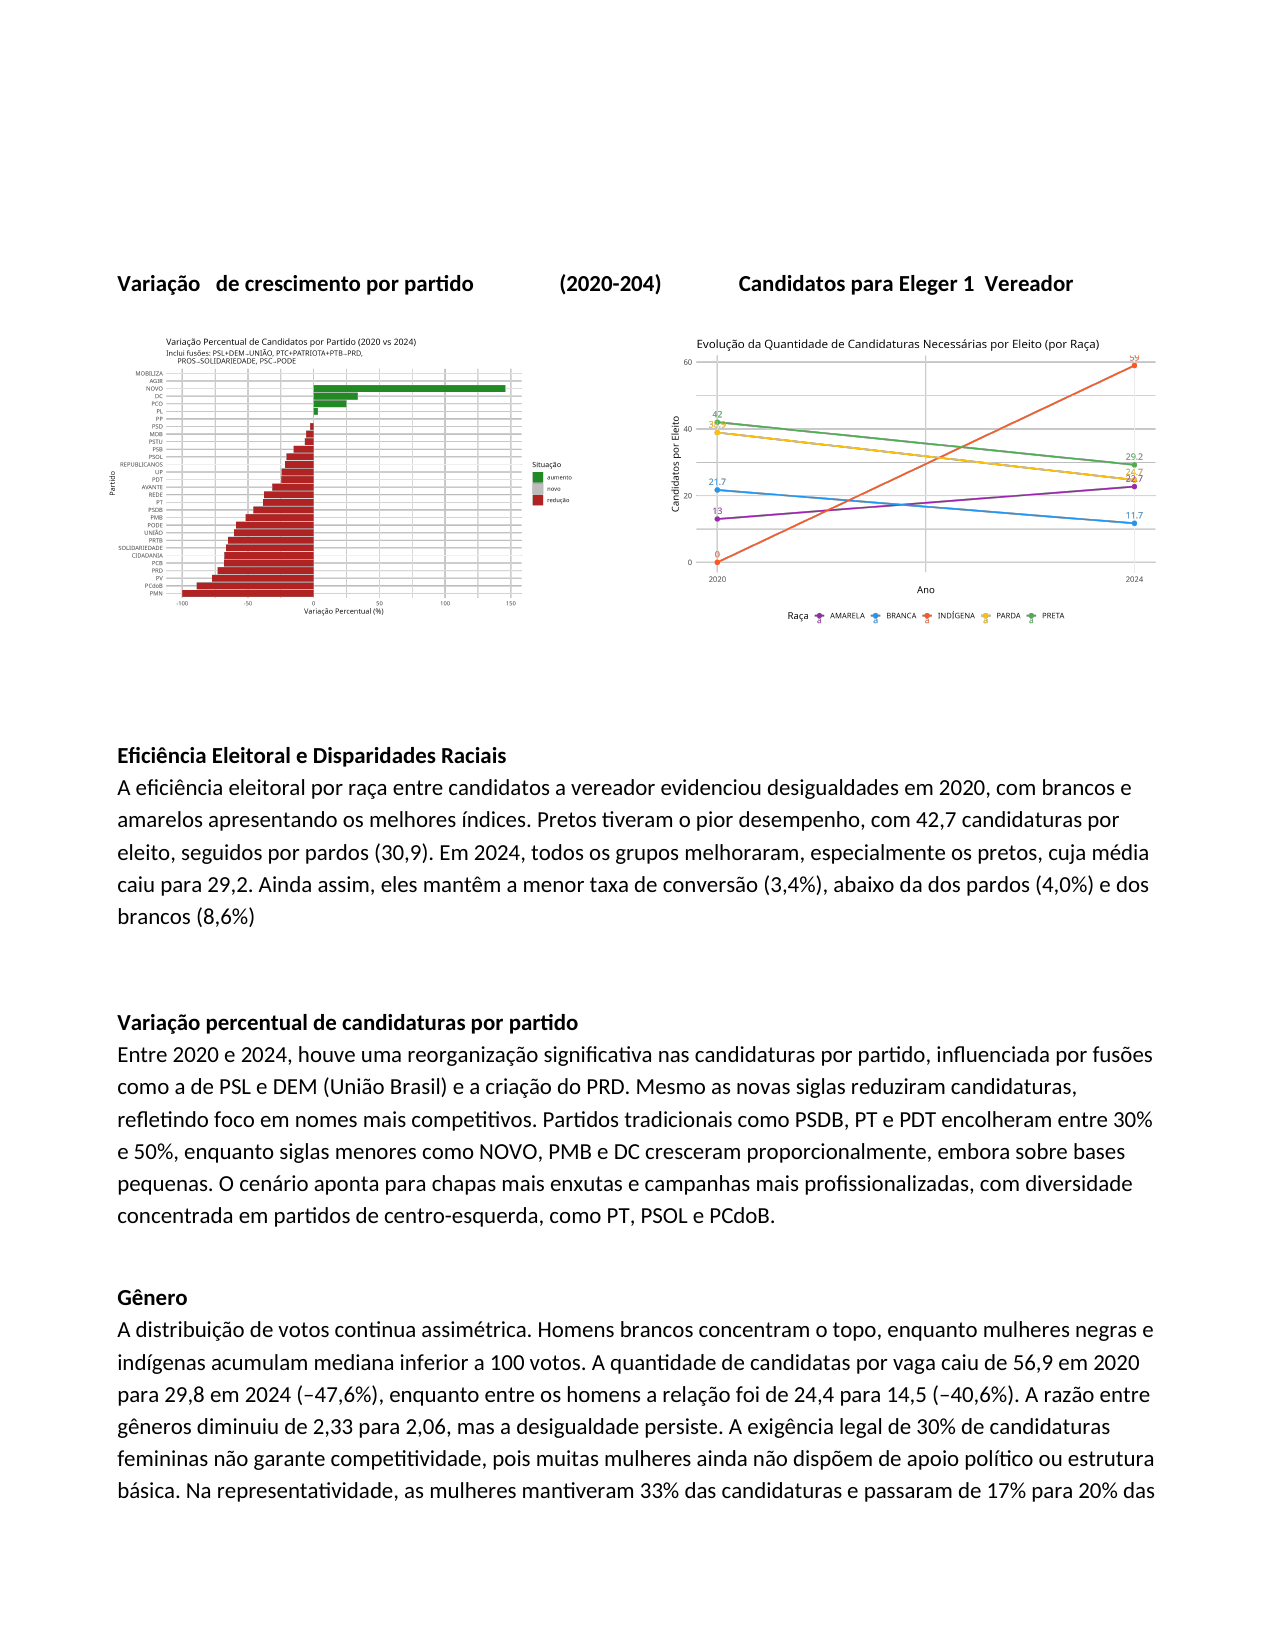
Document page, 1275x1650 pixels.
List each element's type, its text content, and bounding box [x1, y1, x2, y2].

subtitle Gênero [117, 1283, 1158, 1311]
text Eficiência Eleitoral e Disparidades Raciais A eficiência eleitoral por raça entre candidatos a vereador evidenciou desigualdades em 2020, com brancos e amarelos apresentando os melhores índices. Pretos tiveram o pior desempenho, com 42,7 candidaturas por eleito, seguidos por pardos (30,9). Em 2024, todos os grupos melhoraram, especialmente os pretos, cuja média caiu para 29,2. Ainda assim, eles mantêm a menor taxa de conversão (3,4%), abaixo da dos pardos (4,0%) e dos brancos (8,6%) [117, 741, 1158, 930]
subtitle Variação de crescimento por partido (2020-204) Candidatos para Eleger 1 Vereador [117, 269, 1158, 297]
text Variação percentual de candidaturas por partido [117, 1008, 1158, 1036]
picture [667, 335, 1160, 631]
text Entre 2020 e 2024, houve uma reorganização significativa nas candidaturas por partido, influenciada por fusões como a de PSL e DEM (União Brasil) e a criação do PRD. Mesmo as novas siglas reduziram candidaturas, refletindo foco em nomes mais competitivos. Partidos tradicionais como PSDB, PT e PDT encolheram entre 30% e 50%, enquanto siglas menores como NOVO, PMB e DC cresceram proporcionalmente, embora sobre bases pequenas. O cenário aponta para chapas mais enxutas e campanhas mais profissionalizadas, com diversidade concentrada em partidos de centro-esquerda, como PT, PSOL e PCdoB. [117, 1040, 1158, 1229]
text A distribuição de votos continua assimétrica. Homens brancos concentram o topo, enquanto mulheres negras e indígenas acumulam mediana inferior a 100 votos. A quantidade de candidatas por vaga caiu de 56,9 em 2020 para 29,8 em 2024 (–47,6%), enquanto entre os homens a relação foi de 24,4 para 14,5 (–40,6%). A razão entre gêneros diminuiu de 2,33 para 2,06, mas a desigualdade persiste. A exigência legal de 30% de candidaturas femininas não garante competitividade, pois muitas mulheres ainda não dispõem de apoio político ou estrutura básica. Na representatividade, as mulheres mantiveram 33% das candidaturas e passaram de 17% para 20% das [117, 1316, 1158, 1504]
picture [106, 335, 579, 619]
